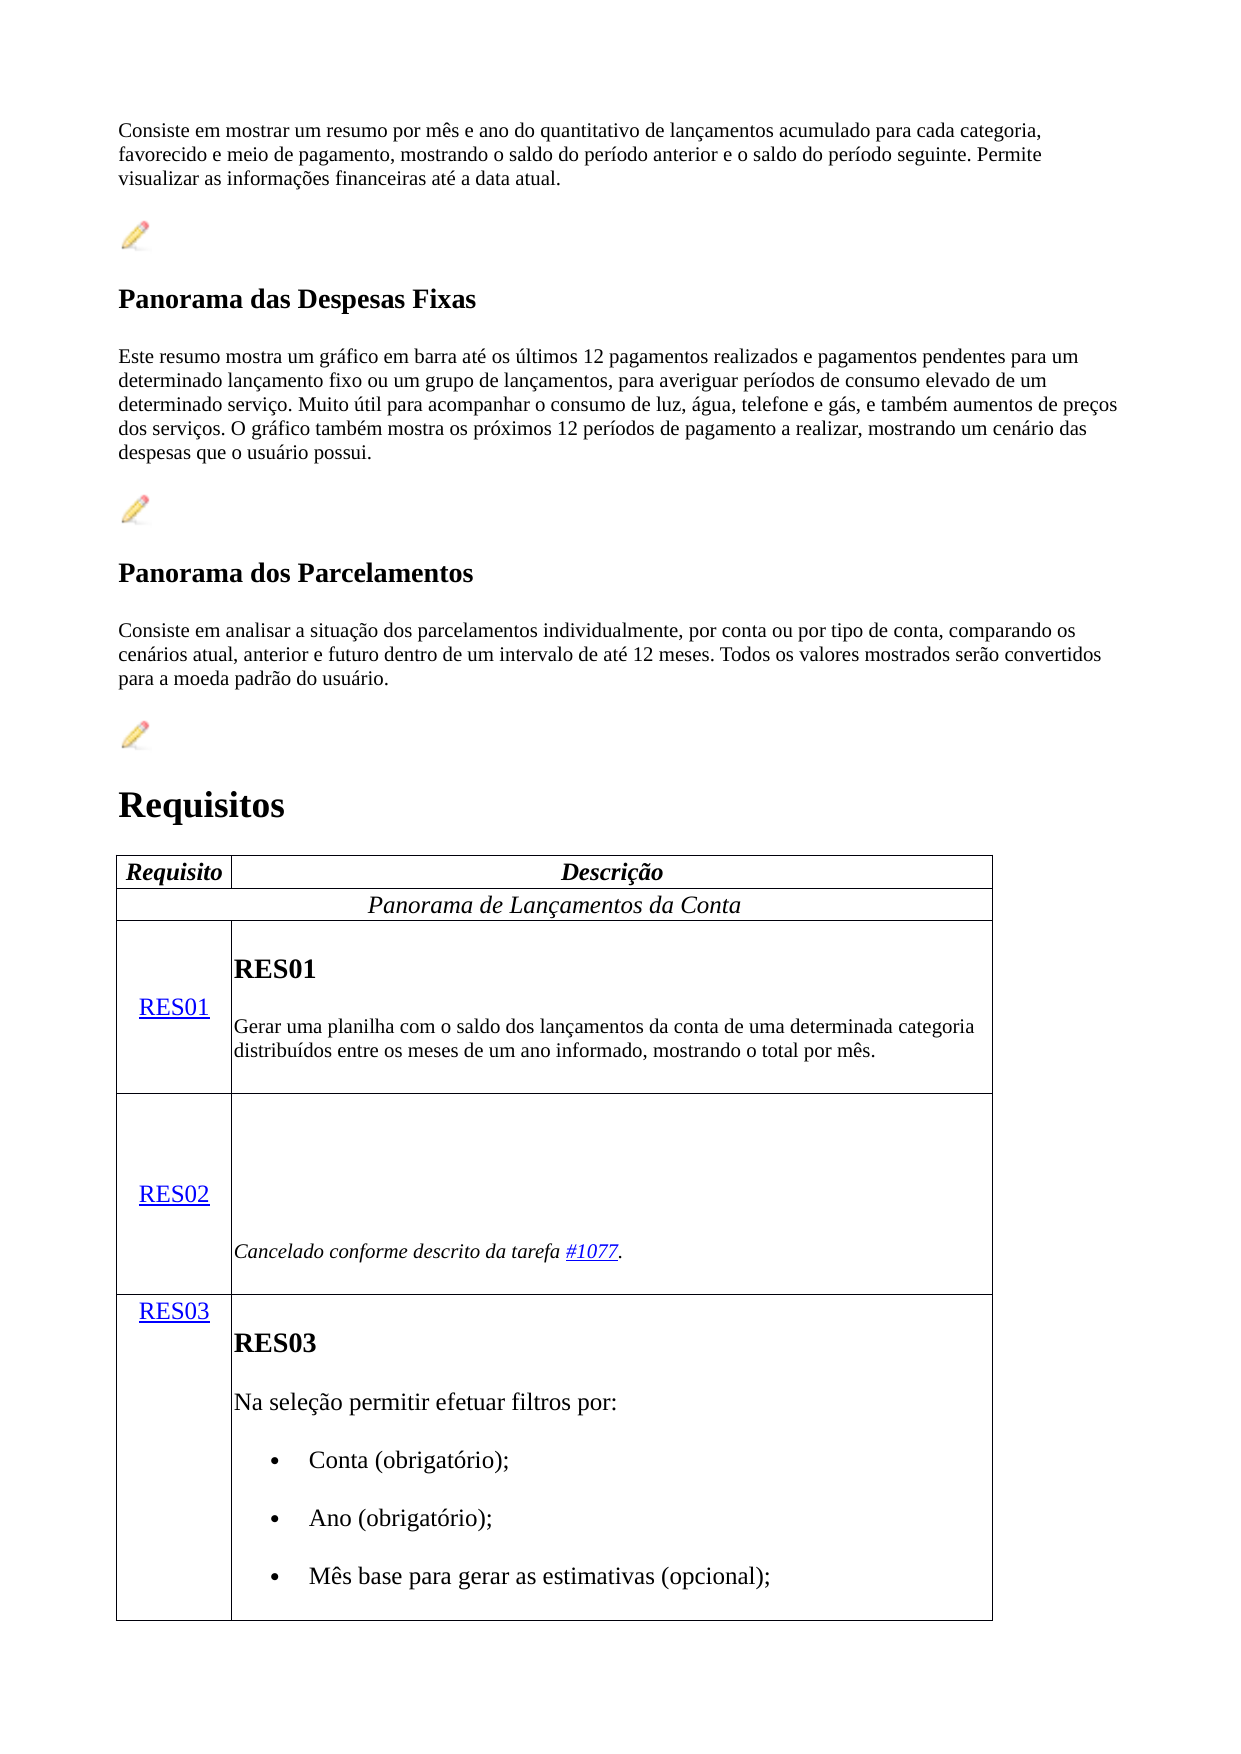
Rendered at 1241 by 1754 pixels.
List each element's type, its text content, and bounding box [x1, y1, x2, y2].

table_header Requisito [117, 856, 231, 887]
table_cell Panorama de Lançamentos da Conta [117, 889, 992, 920]
picture [118, 493, 152, 528]
table_cell RES03 Na seleção permitir efetuar filtros por: Conta (obrigatório); Ano (obrigatório); Mês base para gerar as estimativas (opcional); [232, 1295, 992, 1620]
table_cell RES03 [117, 1295, 231, 1620]
text Consiste em mostrar um resumo por mês e ano do quantitativo de lançamentos acumulado para cada categoria, favorecido e meio de pagamento, mostrando o saldo do período anterior e o saldo do período seguinte. Permite visualizar as informações financeiras até a data atual. [118, 118, 1122, 190]
picture [118, 219, 152, 254]
subtitle Panorama dos Parcelamentos [118, 556, 1122, 589]
table_header Descrição [232, 856, 992, 887]
picture [118, 719, 152, 753]
subtitle Requisitos [118, 782, 1122, 825]
table_cell RES02 [117, 1094, 231, 1294]
table_cell RES01 Gerar uma planilha com o saldo dos lançamentos da conta de uma determinada categoria distribuídos entre os meses de um ano informado, mostrando o total por mês. [232, 921, 992, 1092]
subtitle Panorama das Despesas Fixas [118, 282, 1122, 315]
table_cell RES01 [117, 921, 231, 1092]
table_cell Cancelado conforme descrito da tarefa #1077. [232, 1094, 992, 1294]
text Consiste em analisar a situação dos parcelamentos individualmente, por conta ou por tipo de conta, comparando os cenários atual, anterior e futuro dentro de um intervalo de até 12 meses. Todos os valores mostrados serão convertidos para a moeda padrão do usuário. [118, 618, 1122, 690]
text Este resumo mostra um gráfico em barra até os últimos 12 pagamentos realizados e pagamentos pendentes para um determinado lançamento fixo ou um grupo de lançamentos, para averiguar períodos de consumo elevado de um determinado serviço. Muito útil para acompanhar o consumo de luz, água, telefone e gás, e também aumentos de preços dos serviços. O gráfico também mostra os próximos 12 períodos de pagamento a realizar, mostrando um cenário das despesas que o usuário possui. [118, 344, 1122, 464]
